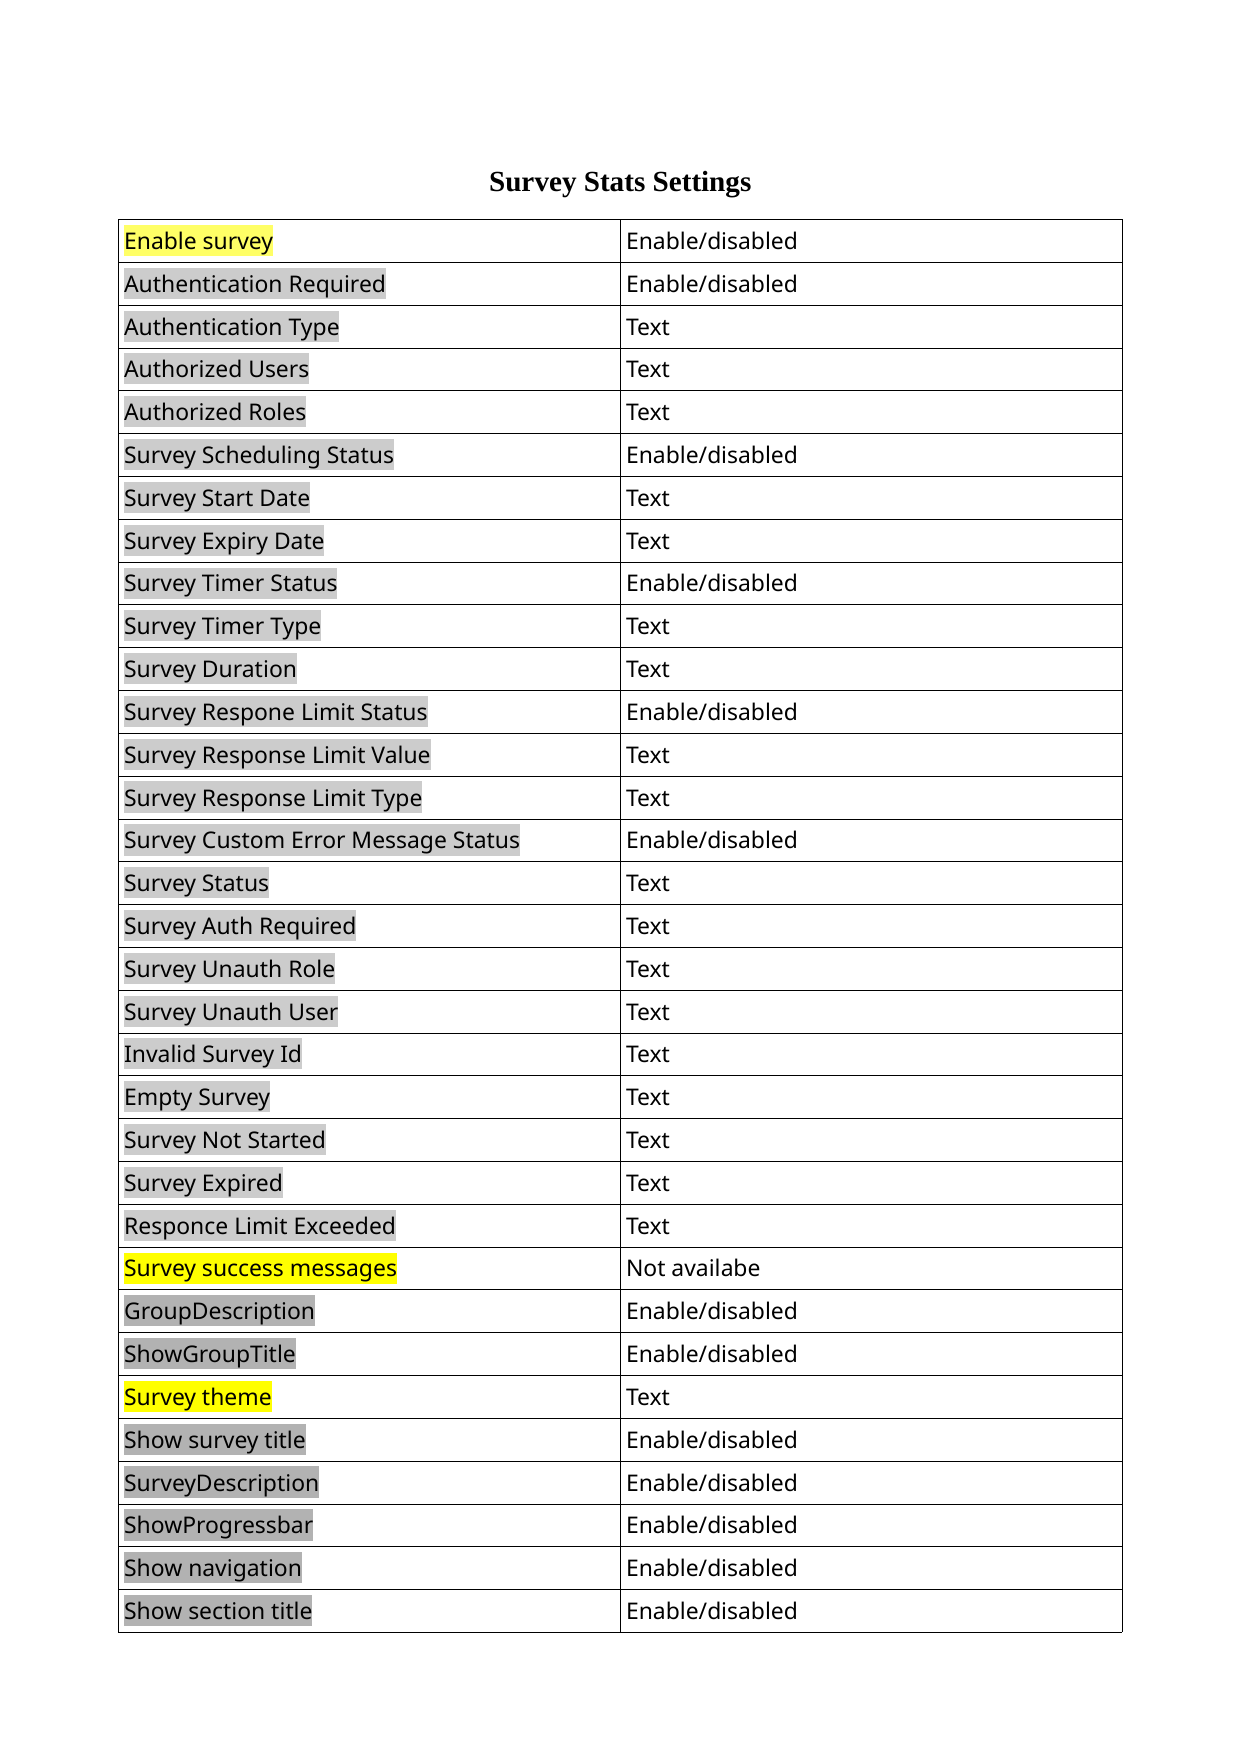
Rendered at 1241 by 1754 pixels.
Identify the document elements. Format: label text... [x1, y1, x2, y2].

table_cell Show navigation [119, 1547, 620, 1589]
table_cell Enable/disabled [621, 1590, 1122, 1632]
table_cell Survey theme [119, 1376, 620, 1418]
table_cell Text [621, 1119, 1122, 1161]
table_cell Survey Expired [119, 1162, 620, 1204]
table_cell Text [621, 991, 1122, 1032]
table_cell Text [621, 477, 1122, 519]
table_cell Survey success messages [119, 1248, 620, 1289]
table_cell Survey Duration [119, 648, 620, 690]
table_cell Survey Start Date [119, 477, 620, 519]
table_header Enable/disabled [621, 220, 1122, 262]
table_cell Text [621, 306, 1122, 347]
table_cell Enable/disabled [621, 1333, 1122, 1375]
table_cell Authentication Type [119, 306, 620, 347]
table_cell Enable/disabled [621, 820, 1122, 861]
table_cell Text [621, 648, 1122, 690]
table_cell Enable/disabled [621, 1419, 1122, 1461]
table_cell Text [621, 777, 1122, 818]
table_cell Survey Timer Type [119, 605, 620, 647]
table_cell Text [621, 349, 1122, 390]
table_cell Survey Not Started [119, 1119, 620, 1161]
table_cell Survey Expiry Date [119, 520, 620, 562]
table_cell Survey Unauth Role [119, 948, 620, 990]
table_cell Text [621, 948, 1122, 990]
table_cell Text [621, 605, 1122, 647]
table_cell SurveyDescription [119, 1462, 620, 1503]
table_cell Authorized Roles [119, 391, 620, 433]
table_cell Text [621, 905, 1122, 947]
table_cell Survey Unauth User [119, 991, 620, 1032]
table_cell Empty Survey [119, 1076, 620, 1118]
table_cell GroupDescription [119, 1290, 620, 1332]
table_cell Survey Scheduling Status [119, 434, 620, 476]
table_cell Authorized Users [119, 349, 620, 390]
table_cell Survey Response Limit Value [119, 734, 620, 776]
table_cell Survey Custom Error Message Status [119, 820, 620, 861]
table_cell Text [621, 1034, 1122, 1075]
text Survey Stats Settings [118, 164, 1122, 198]
table_cell Enable/disabled [621, 1290, 1122, 1332]
table_cell Enable/disabled [621, 691, 1122, 733]
table_cell Text [621, 862, 1122, 904]
table_cell Enable/disabled [621, 1505, 1122, 1546]
table_cell Not availabe [621, 1248, 1122, 1289]
table_cell Responce Limit Exceeded [119, 1205, 620, 1247]
table_cell Text [621, 734, 1122, 776]
table_cell Show survey title [119, 1419, 620, 1461]
table_cell Text [621, 1076, 1122, 1118]
table_cell Enable/disabled [621, 263, 1122, 305]
table_header Enable survey [119, 220, 620, 262]
table_cell Survey Auth Required [119, 905, 620, 947]
table_cell ShowGroupTitle [119, 1333, 620, 1375]
table_cell Enable/disabled [621, 434, 1122, 476]
table_cell Text [621, 1162, 1122, 1204]
table_cell Invalid Survey Id [119, 1034, 620, 1075]
table_cell Text [621, 1376, 1122, 1418]
table_cell Enable/disabled [621, 1547, 1122, 1589]
table_cell Survey Status [119, 862, 620, 904]
table_cell Survey Respone Limit Status [119, 691, 620, 733]
table_cell Text [621, 520, 1122, 562]
table_cell Text [621, 391, 1122, 433]
table_cell Text [621, 1205, 1122, 1247]
table_cell Enable/disabled [621, 563, 1122, 604]
table_cell Survey Response Limit Type [119, 777, 620, 818]
table_cell Show section title [119, 1590, 620, 1632]
table_cell Enable/disabled [621, 1462, 1122, 1503]
table_cell ShowProgressbar [119, 1505, 620, 1546]
table_cell Survey Timer Status [119, 563, 620, 604]
table_cell Authentication Required [119, 263, 620, 305]
